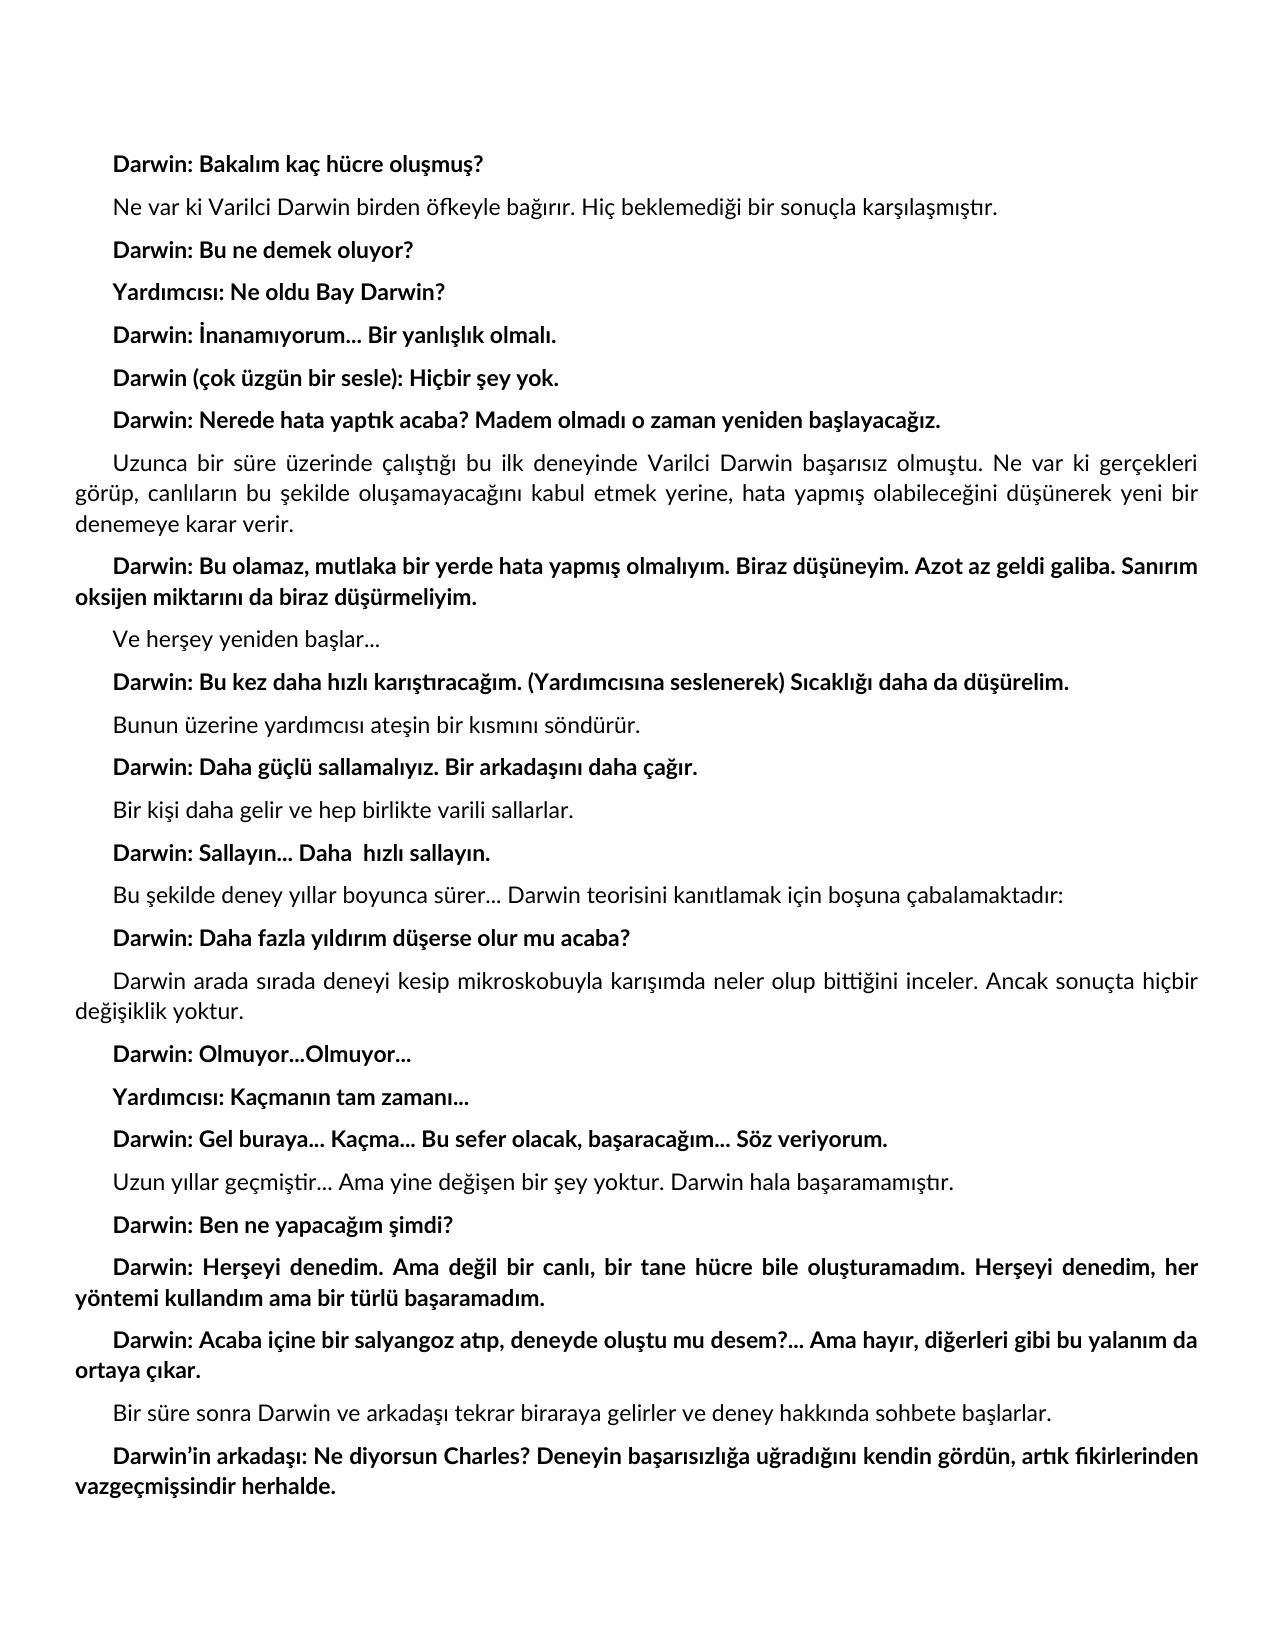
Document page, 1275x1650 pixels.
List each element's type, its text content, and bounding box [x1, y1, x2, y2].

text Bu şekilde deney yıllar boyunca sürer... Darwin teorisini kanıtlamak için boşuna çabalamaktadır: [75, 881, 1200, 909]
text Yardımcısı: Kaçmanın tam zamanı... [75, 1082, 1200, 1110]
text Ve herşey yeniden başlar... [75, 625, 1200, 652]
text Uzunca bir süre üzerinde çalıştığı bu ilk deneyinde Varilci Darwin başarısız olmuştu. Ne var ki gerçekleri görüp, canlıların bu şekilde oluşamayacağını kabul etmek yerine, hata yapmış olabileceğini düşünerek yeni bir denemeye karar verir. [75, 449, 1200, 537]
text Darwin: Herşeyi denedim. Ama değil bir canlı, bir tane hücre bile oluşturamadım. Herşeyi denedim, her yöntemi kullandım ama bir türlü başaramadım. [75, 1253, 1200, 1311]
text Darwin arada sırada deneyi kesip mikroskobuyla karışımda neler olup bittiğini inceler. Ancak sonuçta hiçbir değişiklik yoktur. [75, 967, 1200, 1024]
text Darwin’in arkadaşı: Ne diyorsun Charles? Deneyin başarısızlığa uğradığını kendin gördün, artık fikirlerinden vazgeçmişsindir herhalde. [75, 1442, 1200, 1499]
text Darwin: İnanamıyorum... Bir yanlışlık olmalı. [75, 321, 1200, 348]
text Ne var ki Varilci Darwin birden öfkeyle bağırır. Hiç beklemediği bir sonuçla karşılaşmıştır. [75, 193, 1200, 220]
text Darwin: Acaba içine bir salyangoz atıp, deneyde oluştu mu desem?... Ama hayır, diğerleri gibi bu yalanım da ortaya çıkar. [75, 1326, 1200, 1384]
text Yardımcısı: Ne oldu Bay Darwin? [75, 278, 1200, 306]
text Darwin: Olmuyor...Olmuyor... [75, 1039, 1200, 1067]
text Darwin: Ben ne yapacağım şimdi? [75, 1210, 1200, 1238]
text Bir süre sonra Darwin ve arkadaşı tekrar biraraya gelirler ve deney hakkında sohbete başlarlar. [75, 1399, 1200, 1426]
text Darwin: Sallayın... Daha hızlı sallayın. [75, 838, 1200, 866]
text Darwin: Bakalım kaç hücre oluşmuş? [75, 150, 1200, 177]
text Darwin: Bu olamaz, mutlaka bir yerde hata yapmış olmalıyım. Biraz düşüneyim. Azot az geldi galiba. Sanırım oksijen miktarını da biraz düşürmeliyim. [75, 552, 1200, 610]
text Darwin: Daha güçlü sallamalıyız. Bir arkadaşını daha çağır. [75, 753, 1200, 781]
text Uzun yıllar geçmiştir... Ama yine değişen bir şey yoktur. Darwin hala başaramamıştır. [75, 1168, 1200, 1195]
text Darwin: Daha fazla yıldırım düşerse olur mu acaba? [75, 924, 1200, 951]
text Darwin (çok üzgün bir sesle): Hiçbir şey yok. [75, 363, 1200, 391]
text Darwin: Bu ne demek oluyor? [75, 235, 1200, 263]
text Darwin: Nerede hata yaptık acaba? Madem olmadı o zaman yeniden başlayacağız. [75, 406, 1200, 434]
text Darwin: Bu kez daha hızlı karıştıracağım. (Yardımcısına seslenerek) Sıcaklığı daha da düşürelim. [75, 668, 1200, 695]
text Bunun üzerine yardımcısı ateşin bir kısmını söndürür. [75, 710, 1200, 738]
text Darwin: Gel buraya... Kaçma... Bu sefer olacak, başaracağım... Söz veriyorum. [75, 1125, 1200, 1152]
text Bir kişi daha gelir ve hep birlikte varili sallarlar. [75, 796, 1200, 823]
